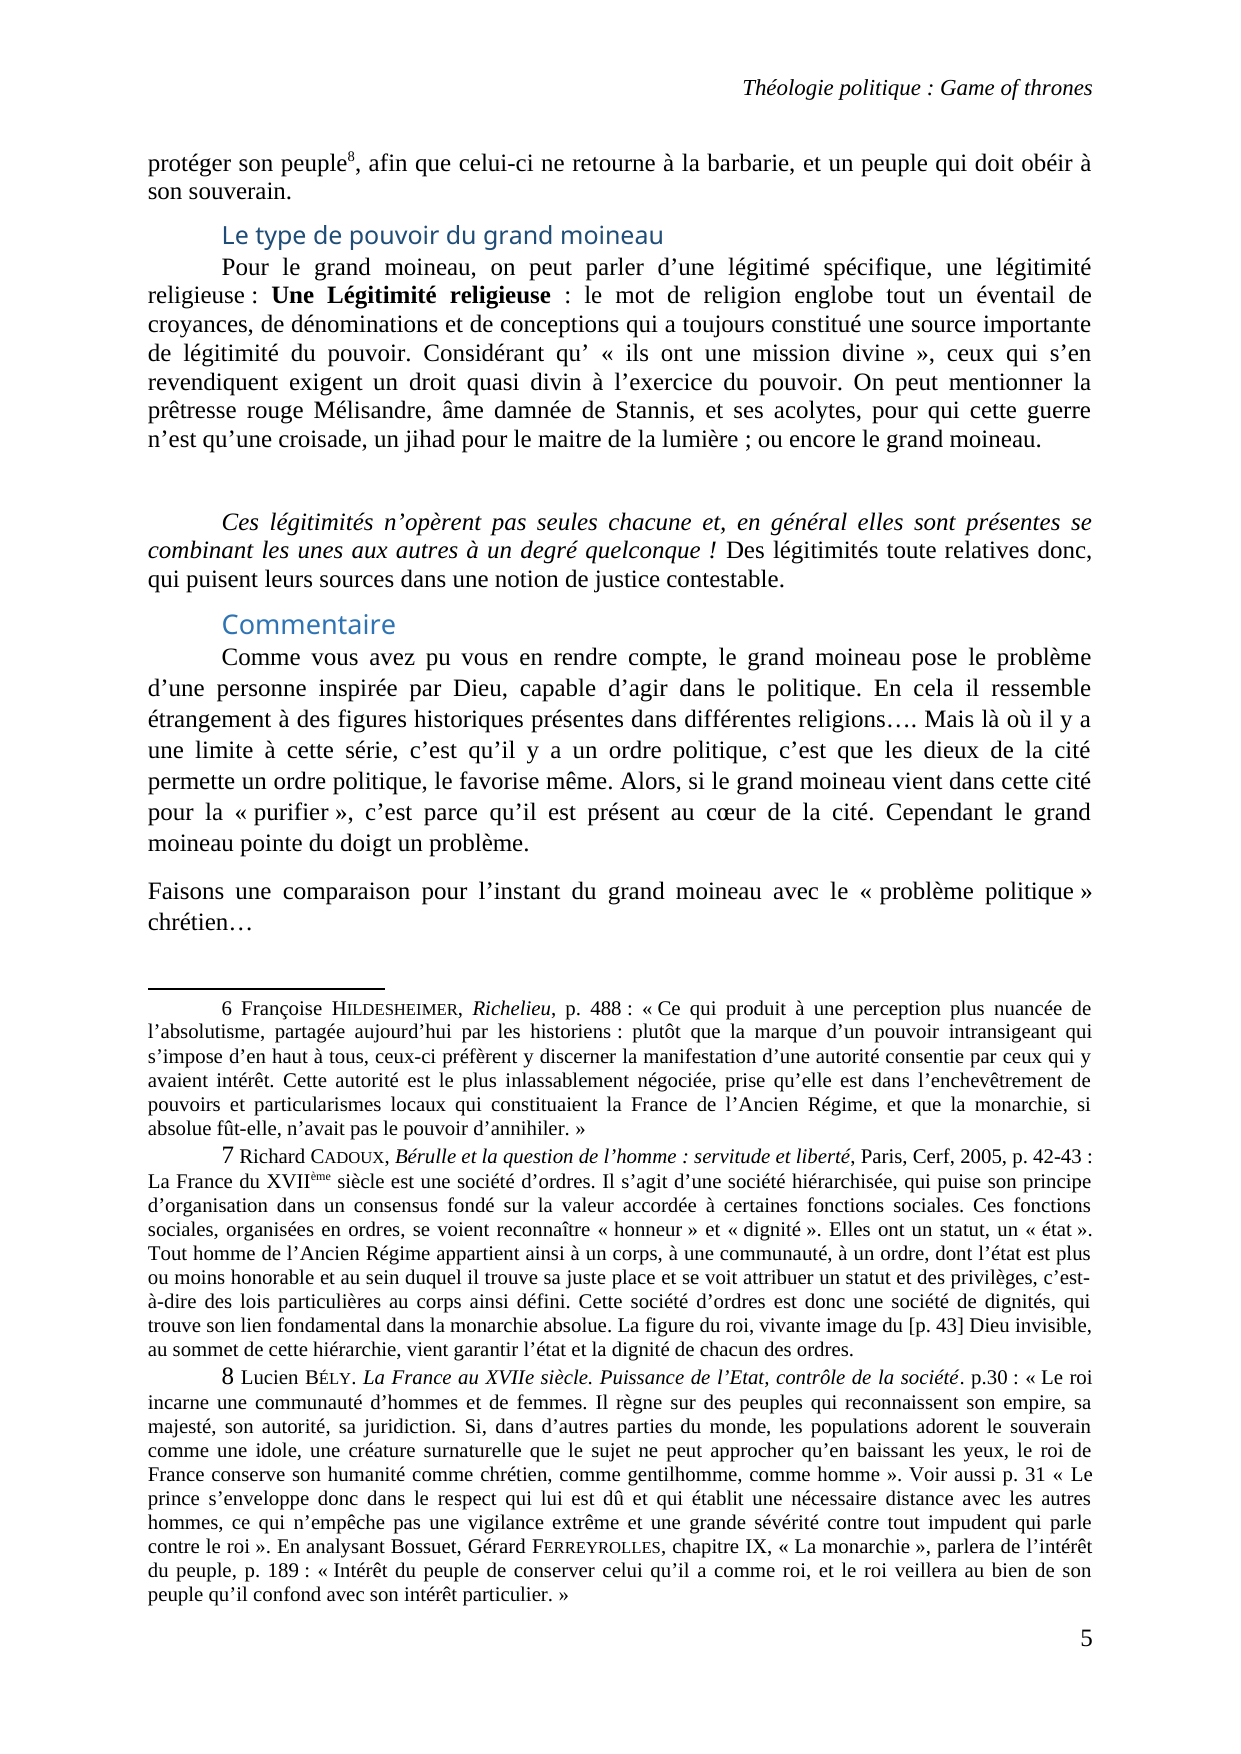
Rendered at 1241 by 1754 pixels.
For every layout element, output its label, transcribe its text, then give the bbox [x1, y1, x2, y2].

text Françoise Hildesheimer, Richelieu, p. 488 : « Ce qui produit à une perception plus nuancée de l’absolutisme, partagée aujourd’hui par les historiens : plutôt que la marque d’un pouvoir intransigeant qui s’impose d’en haut à tous, ceux-ci préfèrent y discerner la manifestation d’une autorité consentie par ceux qui y avaient intérêt. Cette autorité est le plus inlassablement négociée, prise qu’elle est dans l’enchevêtrement de pouvoirs et particularismes locaux qui constituaient la France de l’Ancien Régime, et que la monarchie, si absolue fût-elle, n’avait pas le pouvoir d’annihiler. » [148, 995, 1093, 1140]
text Pour le grand moineau, on peut parler d’une légitimé spécifique, une légitimité religieuse : Une Légitimité religieuse : le mot de religion englobe tout un éventail de croyances, de dénominations et de conceptions qui a toujours constitué une source importante de légitimité du pouvoir. Considérant qu’ « ils ont une mission divine », ceux qui s’en revendiquent exigent un droit quasi divin à l’exercice du pouvoir. On peut mentionner la prêtresse rouge Mélisandre, âme damnée de Stannis, et ses acolytes, pour qui cette guerre n’est qu’une croisade, un jihad pour le maitre de la lumière ; ou encore le grand moineau. [148, 252, 1093, 453]
text Faisons une comparaison pour l’instant du grand moineau avec le « problème politique » chrétien… [148, 876, 1093, 936]
text Comme vous avez pu vous en rendre compte, le grand moineau pose le problème d’une personne inspirée par Dieu, capable d’agir dans le politique. En cela il ressemble étrangement à des figures historiques présentes dans différentes religions…. Mais là où il y a une limite à cette série, c’est qu’il y a un ordre politique, c’est que les dieux de la cité permette un ordre politique, le favorise même. Alors, si le grand moineau vient dans cette cité pour la « purifier », c’est parce qu’il est présent au cœur de la cité. Cependant le grand moineau pointe du doigt un problème. [148, 642, 1093, 857]
text Richard Cadoux, Bérulle et la question de l’homme : servitude et liberté, Paris, Cerf, 2005, p. 42-43 : La France du XVIIème siècle est une société d’ordres. Il s’agit d’une société hiérarchisée, qui puise son principe d’organisation dans un consensus fondé sur la valeur accordée à certaines fonctions sociales. Ces fonctions sociales, organisées en ordres, se voient reconnaître « honneur » et « dignité ». Elles ont un statut, un « état ». Tout homme de l’Ancien Régime appartient ainsi à un corps, à une communauté, à un ordre, dont l’état est plus ou moins honorable et au sein duquel il trouve sa juste place et se voit attribuer un statut et des privilèges, c’est-à-dire des lois particulières au corps ainsi défini. Cette société d’ordres est donc une société de dignités, qui trouve son lien fondamental dans la monarchie absolue. La figure du roi, vivante image du [p. 43] Dieu invisible, au sommet de cette hiérarchie, vient garantir l’état et la dignité de chacun des ordres. [148, 1140, 1093, 1361]
text Ces légitimités n’opèrent pas seules chacune et, en général elles sont présentes se combinant les unes aux autres à un degré quelconque ! Des légitimités toute relatives donc, qui puisent leurs sources dans une notion de justice contestable. [148, 507, 1093, 593]
subtitle Le type de pouvoir du grand moineau [148, 218, 1093, 252]
text Lucien Bély. La France au XVIIe siècle. Puissance de l’Etat, contrôle de la société. p.30 : « Le roi incarne une communauté d’hommes et de femmes. Il règne sur des peuples qui reconnaissent son empire, sa majesté, son autorité, sa juridiction. Si, dans d’autres parties du monde, les populations adorent le souverain comme une idole, une créature surnaturelle que le sujet ne peut approcher qu’en baissant les yeux, le roi de France conserve son humanité comme chrétien, comme gentilhomme, comme homme ». Voir aussi p. 31 « Le prince s’enveloppe donc dans le respect qui lui est dû et qui établit une nécessaire distance avec les autres hommes, ce qui n’empêche pas une vigilance extrême et une grande sévérité contre tout impudent qui parle contre le roi ». En analysant Bossuet, Gérard Ferreyrolles, chapitre IX, « La monarchie », parlera de l’intérêt du peuple, p. 189 : « Intérêt du peuple de conserver celui qu’il a comme roi, et le roi veillera au bien de son peuple qu’il confond avec son intérêt particulier. » [148, 1361, 1093, 1606]
text protéger son peuple, afin que celui-ci ne retourne à la barbarie, et un peuple qui doit obéir à son souverain. [148, 148, 1093, 205]
subtitle Commentaire [148, 605, 1093, 642]
